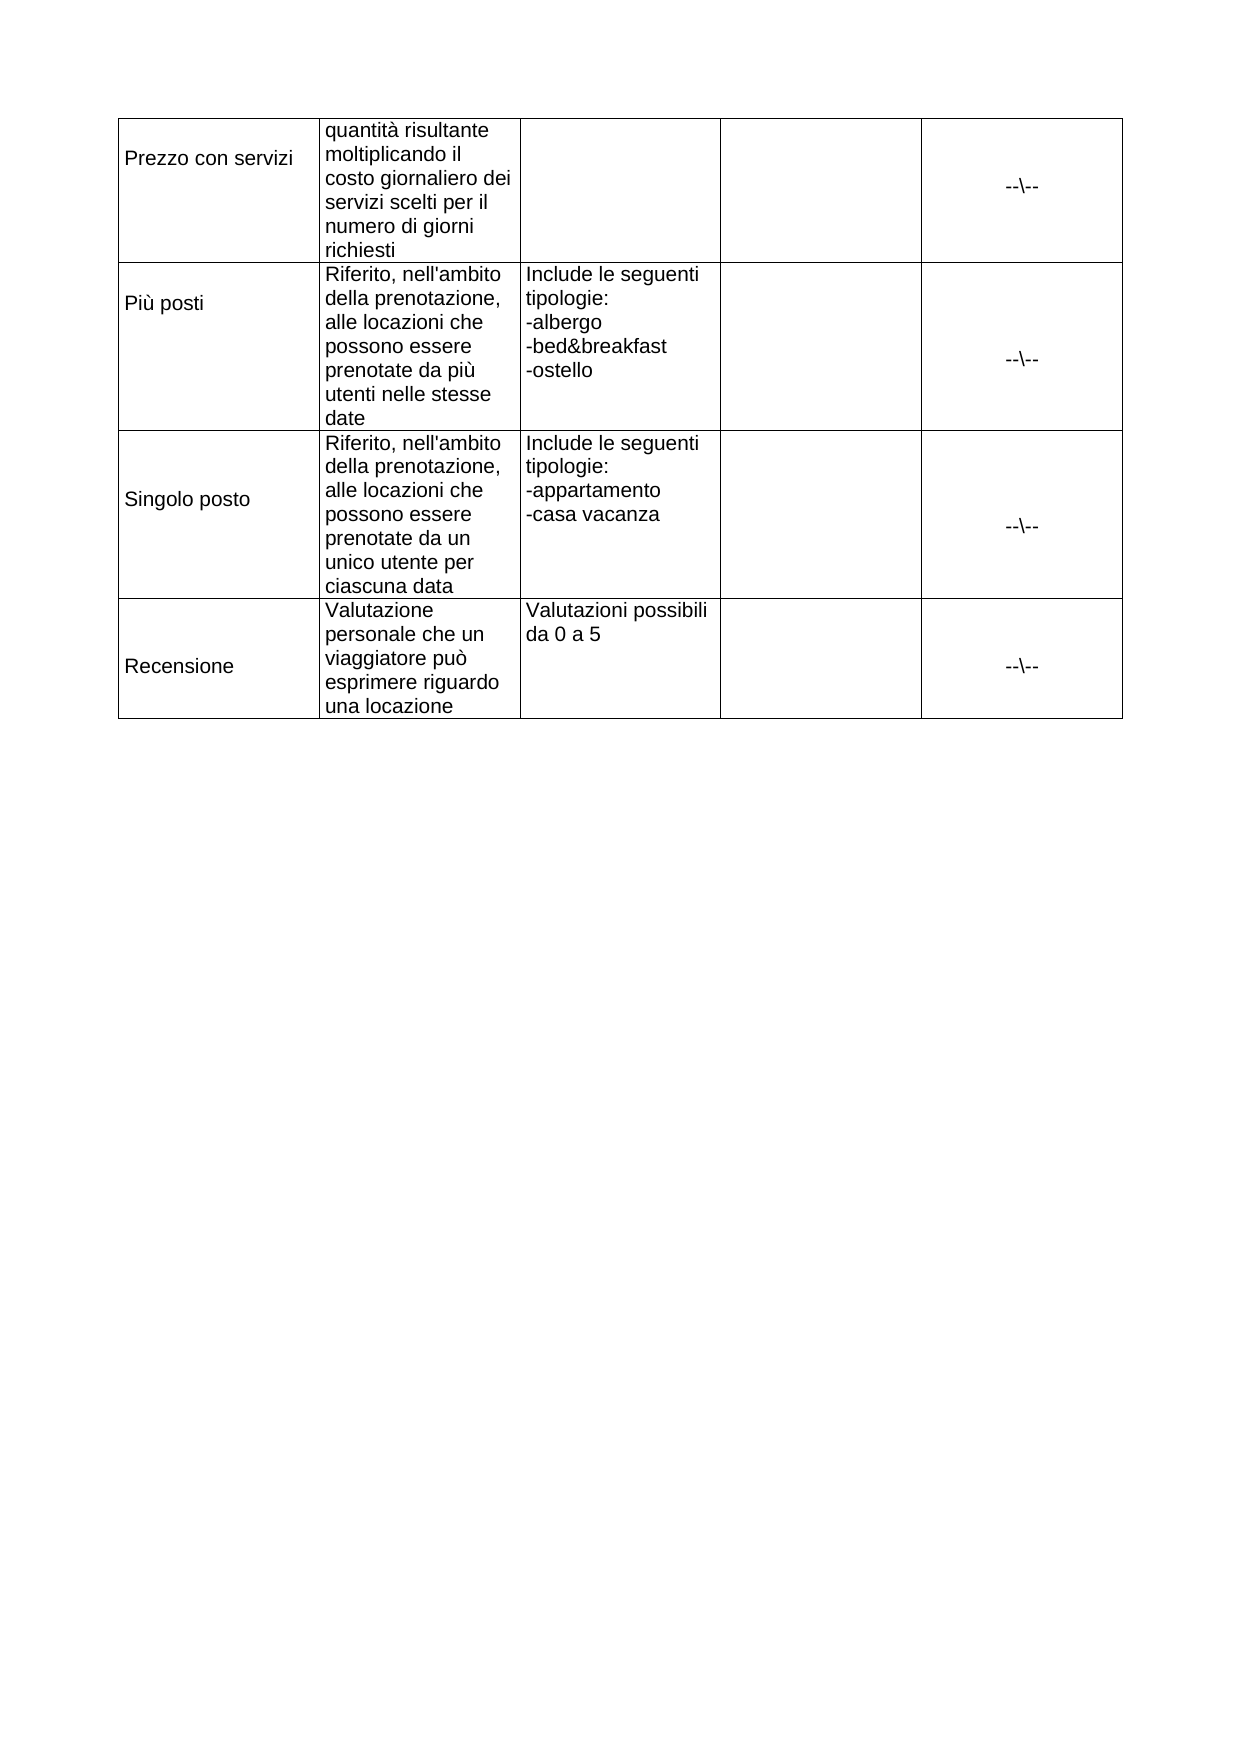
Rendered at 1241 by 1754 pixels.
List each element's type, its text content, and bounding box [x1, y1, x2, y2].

table_cell --\-- [922, 263, 1122, 430]
table_cell Più posti [119, 263, 319, 430]
table_cell [721, 599, 921, 718]
table_cell --\-- [922, 119, 1122, 262]
table_cell Recensione [119, 599, 319, 718]
table_cell Riferito, nell'ambito della prenotazione, alle locazioni che possono essere prenotate da più utenti nelle stesse date [320, 263, 520, 430]
table_cell Prezzo con servizi [119, 119, 319, 262]
table_cell [521, 119, 720, 262]
table_cell quantità risultante moltiplicando il costo giornaliero dei servizi scelti per il numero di giorni richiesti [320, 119, 520, 262]
table_cell [721, 263, 921, 430]
table_cell [721, 119, 921, 262]
table_cell [721, 431, 921, 598]
table_cell --\-- [922, 599, 1122, 718]
table_cell Valutazioni possibili da 0 a 5 [521, 599, 720, 718]
table_cell Riferito, nell'ambito della prenotazione, alle locazioni che possono essere prenotate da un unico utente per ciascuna data [320, 431, 520, 598]
table_cell --\-- [922, 431, 1122, 598]
table_cell Valutazione personale che un viaggiatore può esprimere riguardo una locazione [320, 599, 520, 718]
table_cell Include le seguenti tipologie: -appartamento -casa vacanza [521, 431, 720, 598]
table_cell Singolo posto [119, 431, 319, 598]
table_cell Include le seguenti tipologie: -albergo -bed&breakfast -ostello [521, 263, 720, 430]
